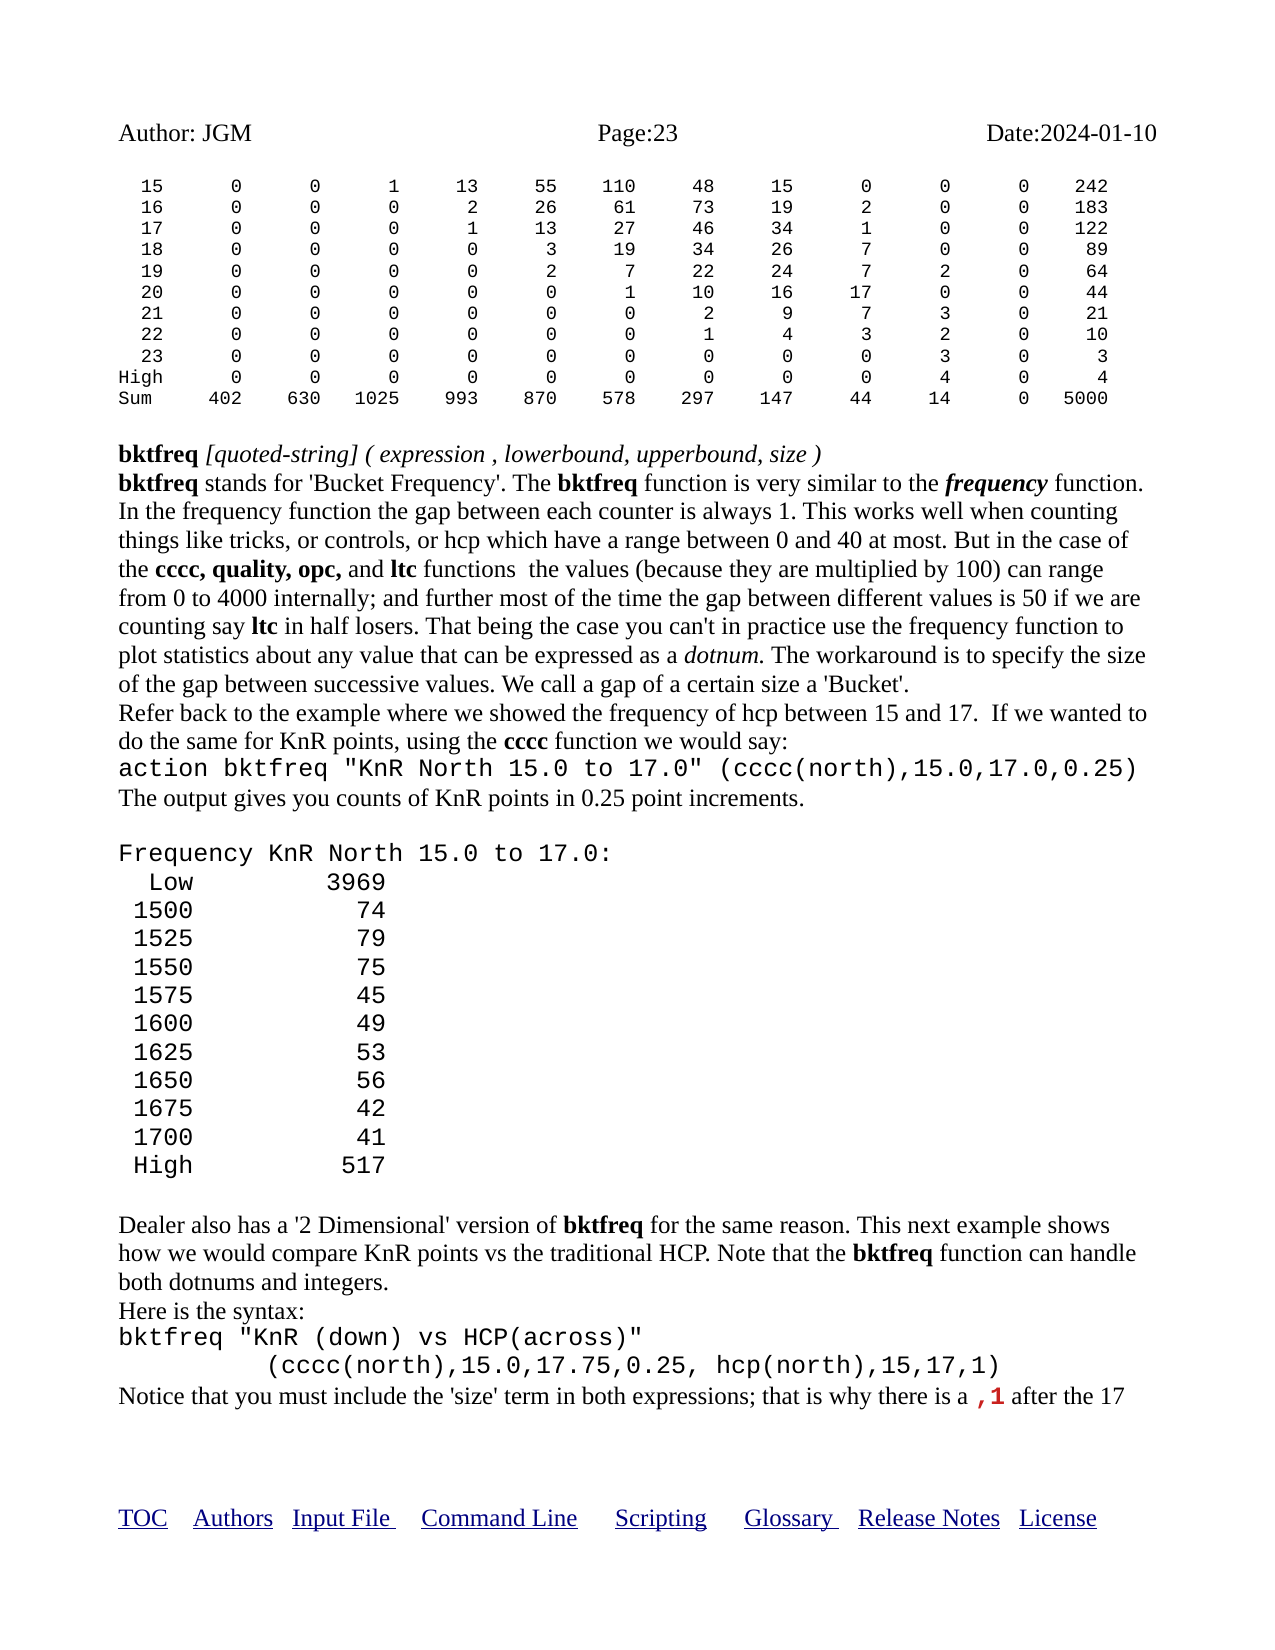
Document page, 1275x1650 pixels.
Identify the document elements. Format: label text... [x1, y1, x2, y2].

text 1700 41 [118, 1124, 1157, 1153]
text 1650 56 [118, 1068, 1157, 1096]
text 1575 45 [118, 983, 1157, 1011]
text The output gives you counts of KnR points in 0.25 point increments. [118, 783, 1157, 812]
text Sum 402 630 1025 993 870 578 297 147 44 14 0 5000 [118, 389, 1157, 410]
text Here is the syntax: [118, 1296, 1157, 1325]
text Dealer also has a '2 Dimensional' version of bktfreq for the same reason. This next example shows how we would compare KnR points vs the traditional HCP. Note that the bktfreq function can handle both dotnums and integers. [118, 1210, 1157, 1296]
text bktfreq stands for 'Bucket Frequency'. The bktfreq function is very similar to the frequency function. In the frequency function the gap between each counter is always 1. This works well when counting things like tricks, or controls, or hcp which have a range between 0 and 40 at most. But in the case of the cccc, quality, opc, and ltc functions the values (because they are multiplied by 100) can range from 0 to 4000 internally; and further most of the time the gap between different values is 50 if we are counting say ltc in half losers. That being the case you can't in practice use the frequency function to plot statistics about any value that can be expressed as a dotnum. The workaround is to specify the size of the gap between successive values. We call a gap of a certain size a 'Bucket'. [118, 468, 1157, 698]
text 17 0 0 0 1 13 27 46 34 1 0 0 122 [118, 219, 1157, 240]
text 1550 75 [118, 954, 1157, 983]
text action bktfreq "KnR North 15.0 to 17.0" (cccc(north),15.0,17.0,0.25) [118, 755, 1157, 783]
text 1600 49 [118, 1011, 1157, 1039]
text High 517 [118, 1153, 1157, 1181]
text 1675 42 [118, 1096, 1157, 1124]
text bktfreq "KnR (down) vs HCP(across)" [118, 1325, 1157, 1353]
text 1500 74 [118, 898, 1157, 926]
text Refer back to the example where we showed the frequency of hcp between 15 and 17. If we wanted to do the same for KnR points, using the cccc function we would say: [118, 698, 1157, 755]
text (cccc(north),15.0,17.75,0.25, hcp(north),15,17,1) [118, 1353, 1157, 1381]
text 23 0 0 0 0 0 0 0 0 0 3 0 3 [118, 346, 1157, 368]
text Notice that you must include the 'size' term in both expressions; that is why there is a ,1 after the 17 [118, 1381, 1157, 1412]
text 20 0 0 0 0 0 1 10 16 17 0 0 44 [118, 283, 1157, 304]
text 21 0 0 0 0 0 0 2 9 7 3 0 21 [118, 304, 1157, 325]
text High 0 0 0 0 0 0 0 0 0 4 0 4 [118, 368, 1157, 389]
text 15 0 0 1 13 55 110 48 15 0 0 0 242 [118, 176, 1157, 198]
text 16 0 0 0 2 26 61 73 19 2 0 0 183 [118, 198, 1157, 219]
text 1625 53 [118, 1039, 1157, 1068]
text Low 3969 [118, 869, 1157, 898]
text 22 0 0 0 0 0 0 1 4 3 2 0 10 [118, 325, 1157, 346]
text 1525 79 [118, 926, 1157, 954]
text 18 0 0 0 0 3 19 34 26 7 0 0 89 [118, 240, 1157, 261]
text bktfreq [quoted-string] ( expression , lowerbound, upperbound, size ) [118, 439, 1157, 468]
text 19 0 0 0 0 2 7 22 24 7 2 0 64 [118, 261, 1157, 283]
text Frequency KnR North 15.0 to 17.0: [118, 841, 1157, 869]
